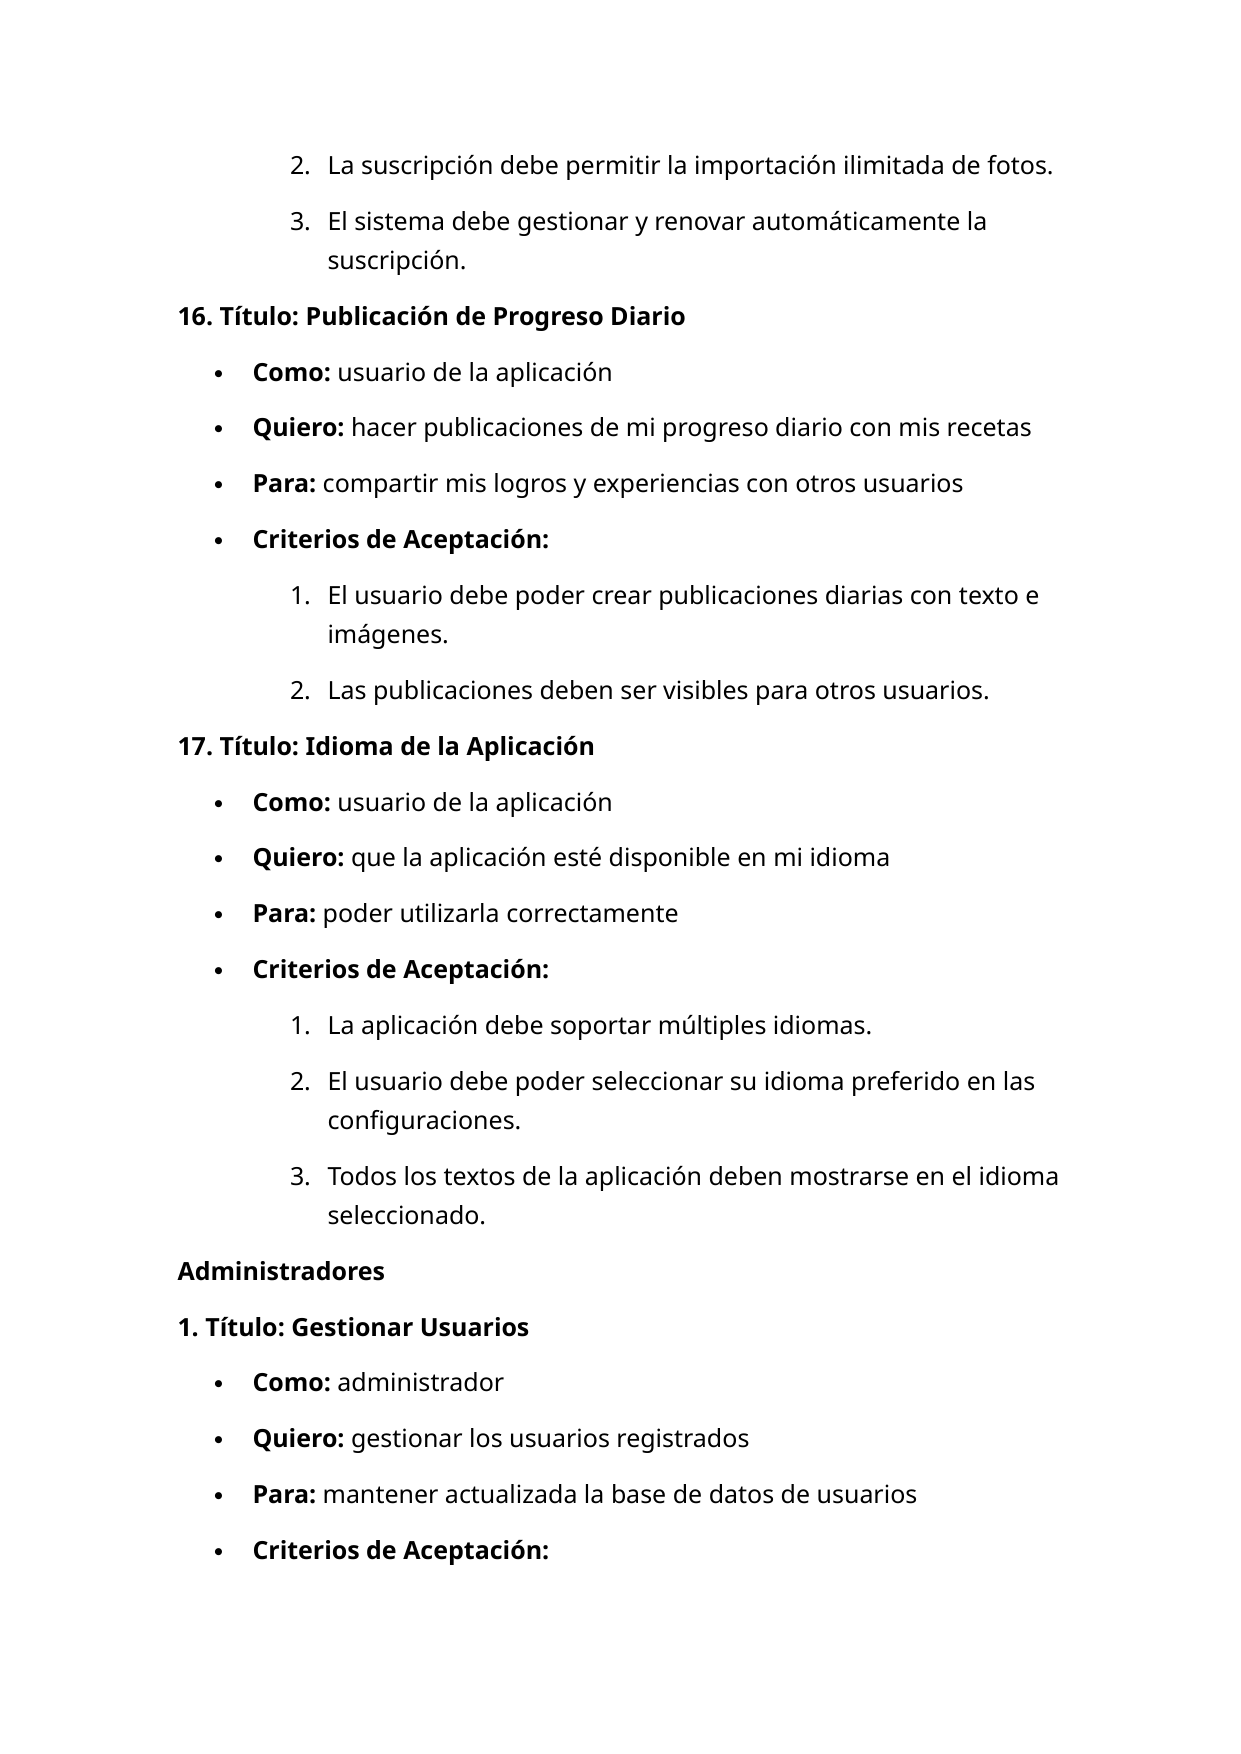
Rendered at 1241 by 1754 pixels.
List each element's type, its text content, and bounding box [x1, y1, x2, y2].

list Criterios de Aceptación: [215, 1533, 1063, 1567]
list Criterios de Aceptación: [215, 522, 1063, 556]
list La suscripción debe permitir la importación ilimitada de fotos. [290, 148, 1063, 182]
list Las publicaciones deben ser visibles para otros usuarios. [290, 673, 1063, 707]
list Quiero: gestionar los usuarios registrados [215, 1421, 1063, 1455]
list Como: usuario de la aplicación [215, 354, 1063, 388]
list Como: usuario de la aplicación [215, 784, 1063, 818]
list Quiero: que la aplicación esté disponible en mi idioma [215, 840, 1063, 874]
list Para: compartir mis logros y experiencias con otros usuarios [215, 466, 1063, 500]
list Para: mantener actualizada la base de datos de usuarios [215, 1477, 1063, 1511]
list Como: administrador [215, 1365, 1063, 1399]
list Criterios de Aceptación: [215, 952, 1063, 986]
list La aplicación debe soportar múltiples idiomas. [290, 1008, 1063, 1042]
text 16. Título: Publicación de Progreso Diario [177, 298, 1063, 332]
list El usuario debe poder seleccionar su idioma preferido en las configuraciones. [290, 1063, 1063, 1137]
list El usuario debe poder crear publicaciones diarias con texto e imágenes. [290, 578, 1063, 651]
list Todos los textos de la aplicación deben mostrarse en el idioma seleccionado. [290, 1158, 1063, 1232]
text Administradores [177, 1253, 1063, 1287]
text 17. Título: Idioma de la Aplicación [177, 728, 1063, 762]
text 1. Título: Gestionar Usuarios [177, 1309, 1063, 1343]
list Para: poder utilizarla correctamente [215, 896, 1063, 930]
list Quiero: hacer publicaciones de mi progreso diario con mis recetas [215, 410, 1063, 444]
list El sistema debe gestionar y renovar automáticamente la suscripción. [290, 203, 1063, 277]
